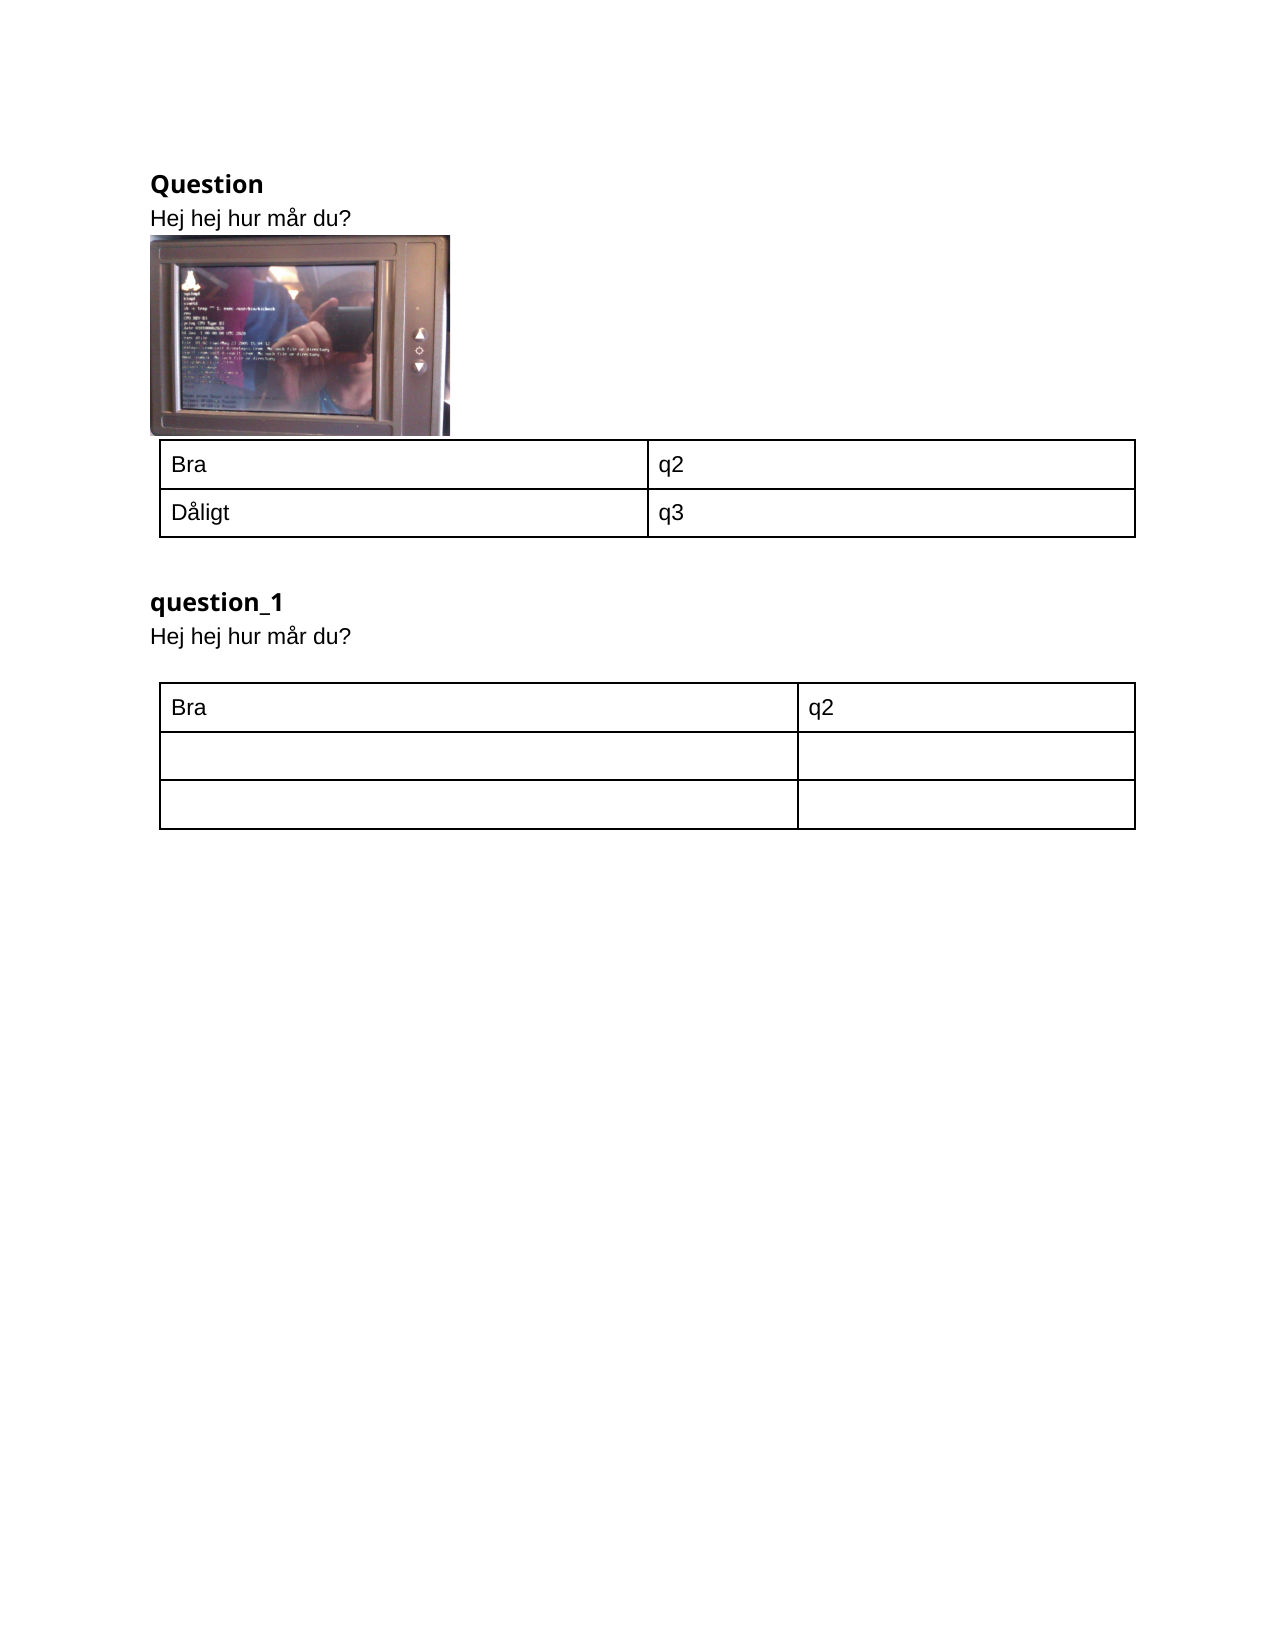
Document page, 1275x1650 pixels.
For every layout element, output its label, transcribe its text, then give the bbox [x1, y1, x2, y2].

table_cell [161, 781, 797, 828]
subtitle question_1 [150, 584, 1125, 618]
table_cell [161, 733, 797, 779]
text Hej hej hur mår du? [150, 206, 1125, 231]
table_cell [799, 733, 1134, 779]
text Hej hej hur mår du? [150, 623, 1125, 649]
table_cell Dåligt [161, 490, 647, 536]
table_header Bra [161, 441, 647, 487]
table_header q2 [799, 684, 1134, 731]
subtitle Question [150, 167, 1125, 201]
table_header Bra [161, 684, 797, 731]
table_header q2 [649, 441, 1134, 487]
table_cell q3 [649, 490, 1134, 536]
table_cell [799, 781, 1134, 828]
picture [150, 235, 451, 436]
